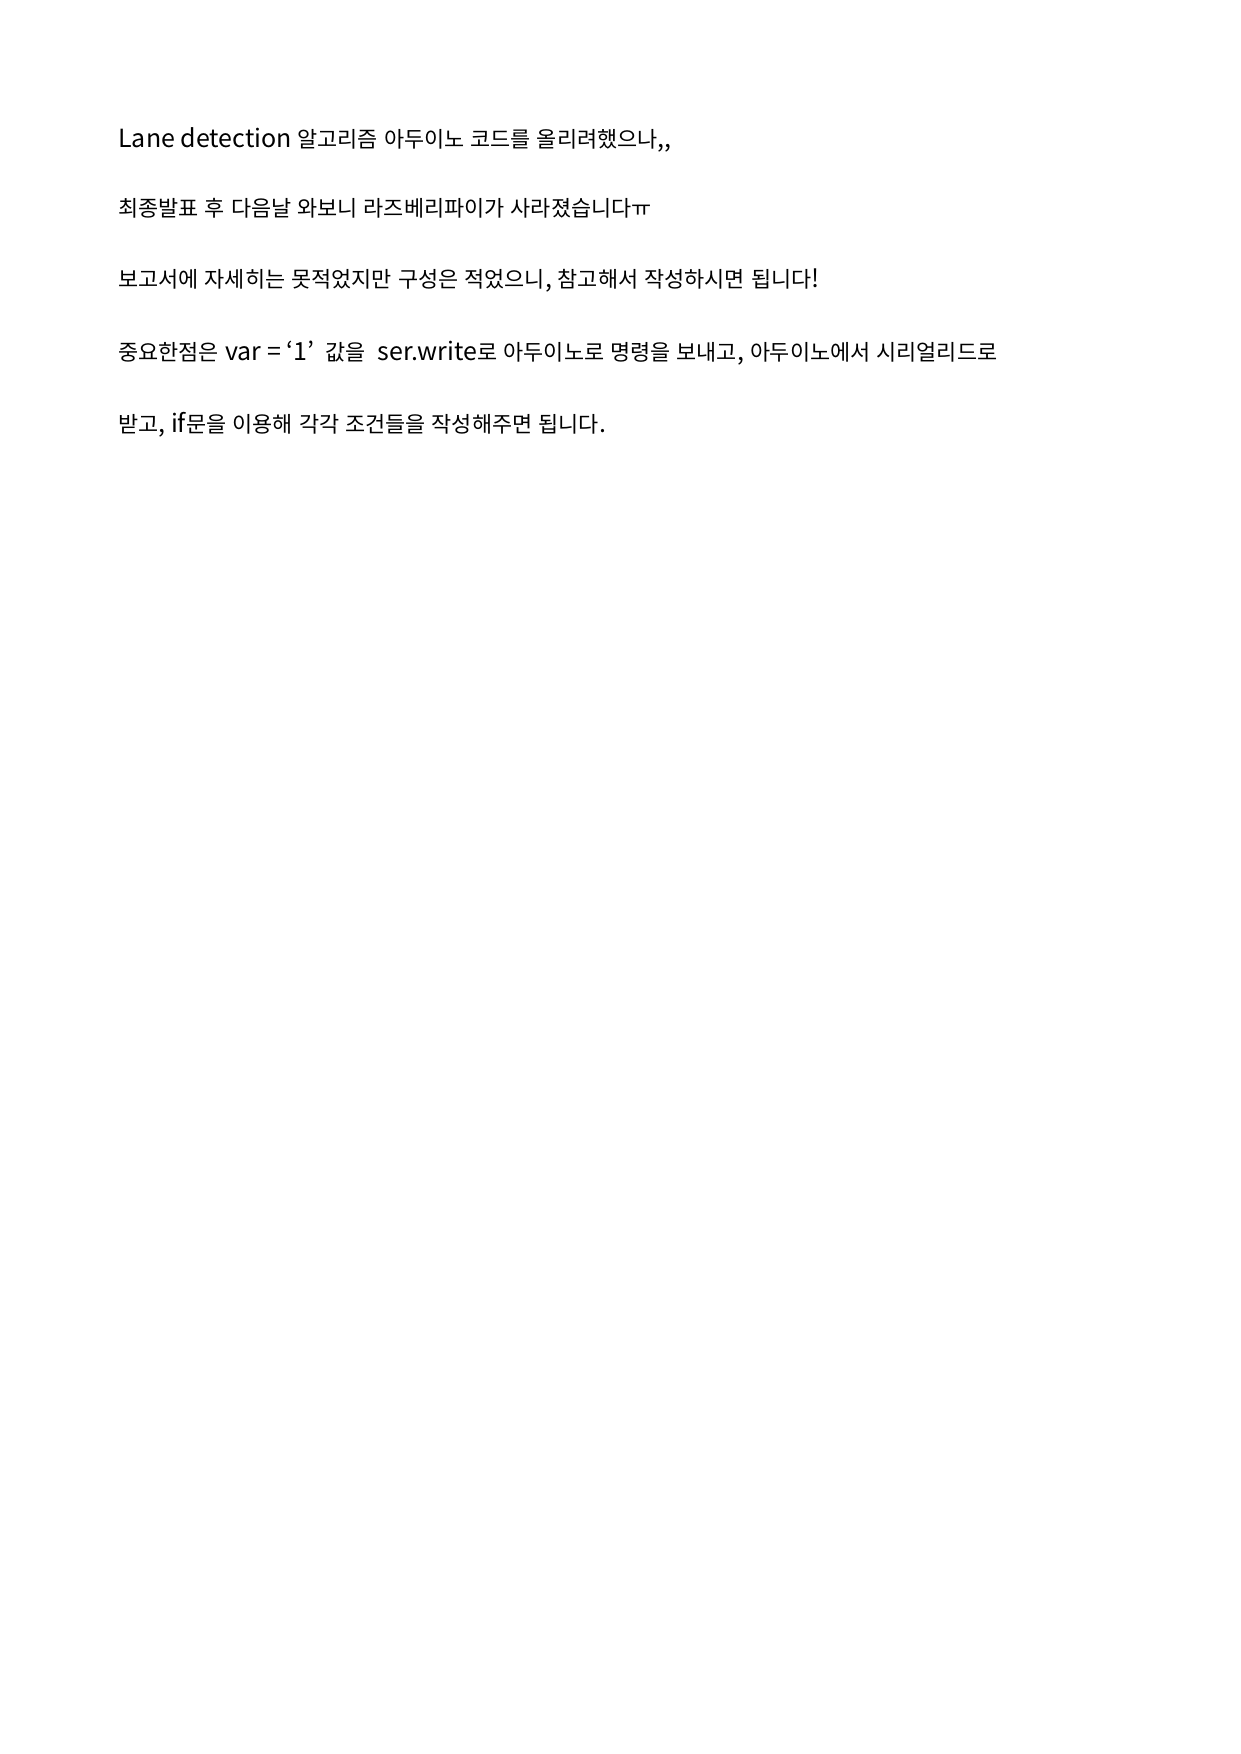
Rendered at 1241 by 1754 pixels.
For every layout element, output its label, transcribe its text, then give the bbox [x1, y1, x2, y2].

text 받고, if문을 이용해 각각 조건들을 작성해주면 됩니다. [118, 403, 1122, 440]
text Lane detection 알고리즘 아두이노 코드를 올리려했으나,, [118, 118, 1122, 154]
text 최종발표 후 다음날 와보니 라즈베리파이가 사라졌습니다ㅠ [118, 191, 1122, 222]
text 보고서에 자세히는 못적었지만 구성은 적었으니, 참고해서 작성하시면 됩니다! [118, 258, 1122, 295]
text 중요한점은 var = ‘1’ 값을 ser.write로 아두이노로 명령을 보내고, 아두이노에서 시리얼리드로 [118, 331, 1122, 367]
